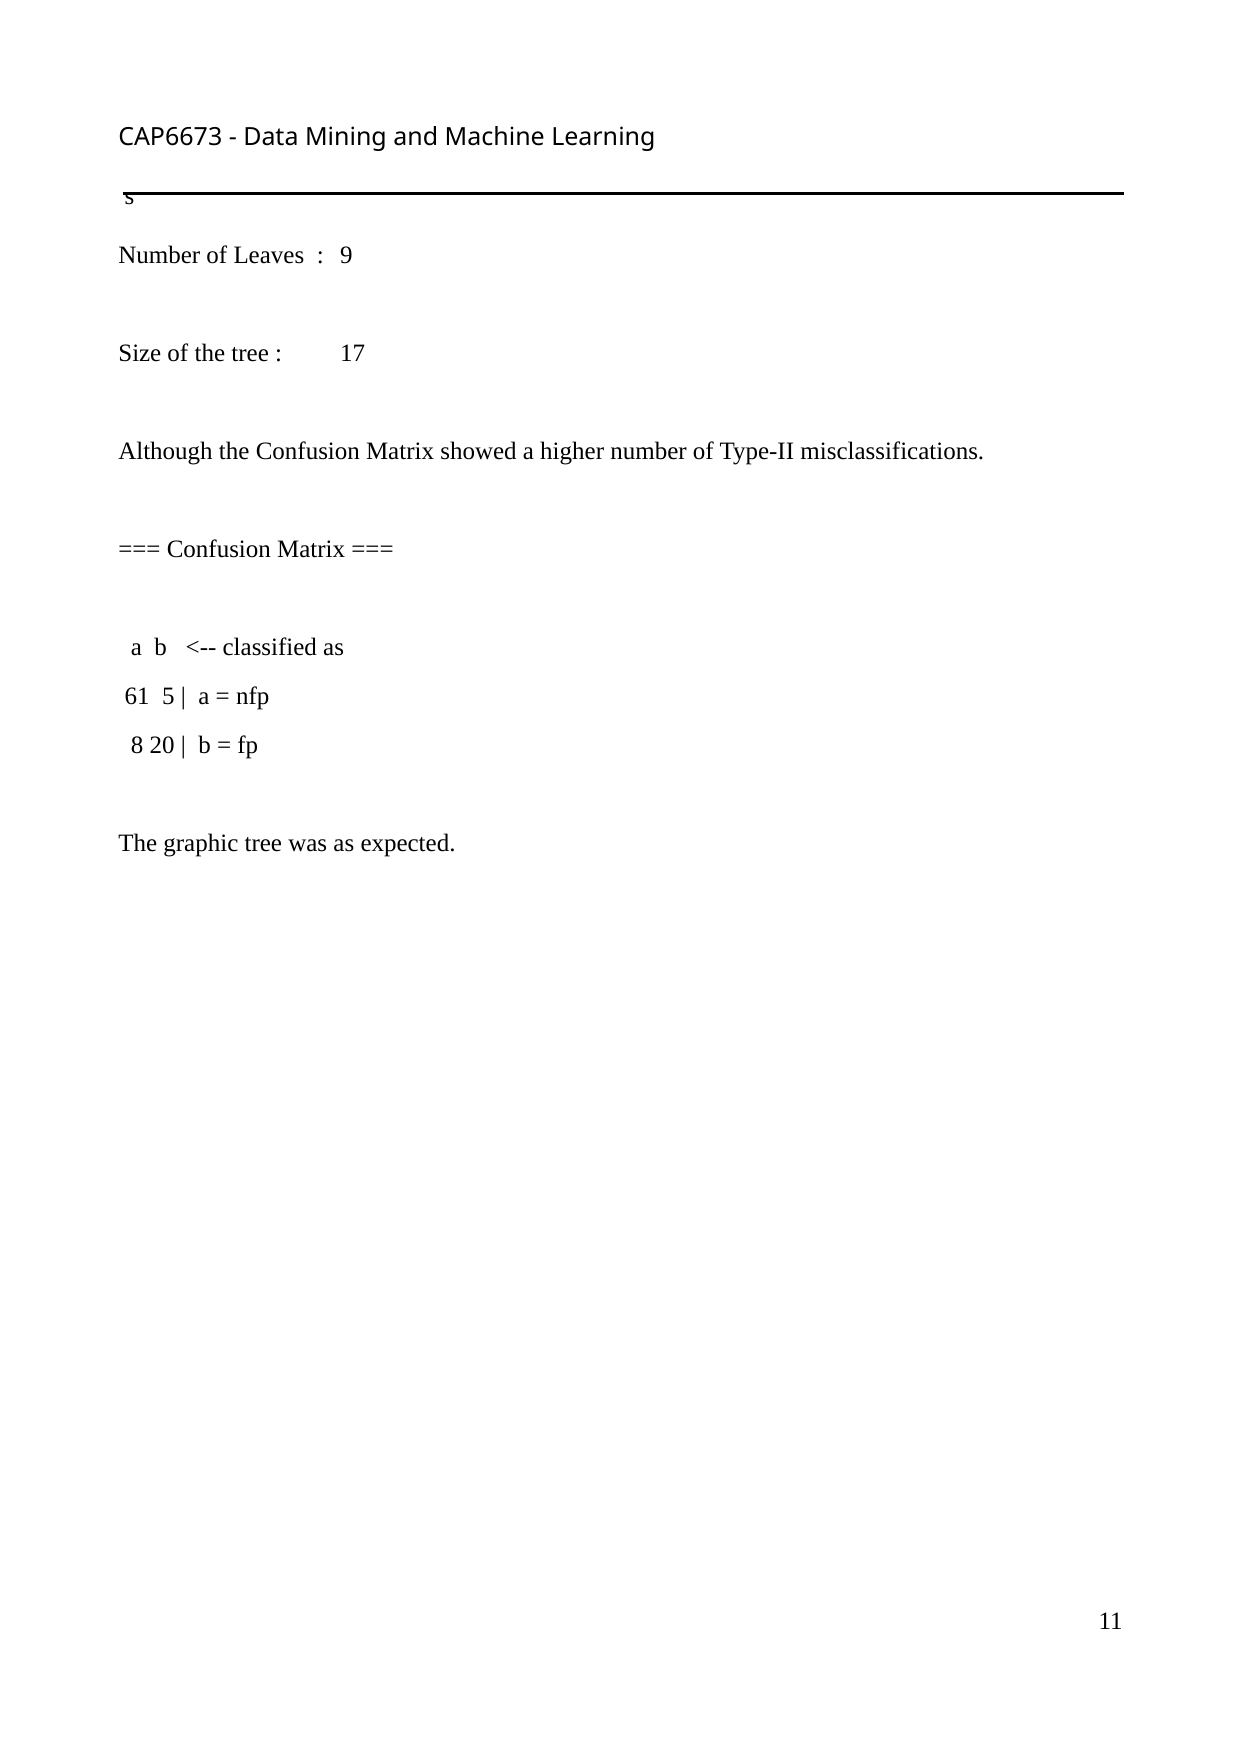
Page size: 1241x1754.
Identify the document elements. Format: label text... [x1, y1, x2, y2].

text Although the Confusion Matrix showed a higher number of Type-II misclassifications. [118, 436, 1122, 465]
text Number of Leaves : 9 [118, 240, 1122, 268]
text a b <-- classified as [118, 632, 1122, 661]
text Size of the tree : 17 [118, 338, 1122, 367]
text === Confusion Matrix === [118, 534, 1122, 563]
text 8 20 | b = fp [118, 730, 1122, 759]
text 61 5 | a = nfp [118, 681, 1122, 710]
text The graphic tree was as expected. [118, 828, 1122, 857]
